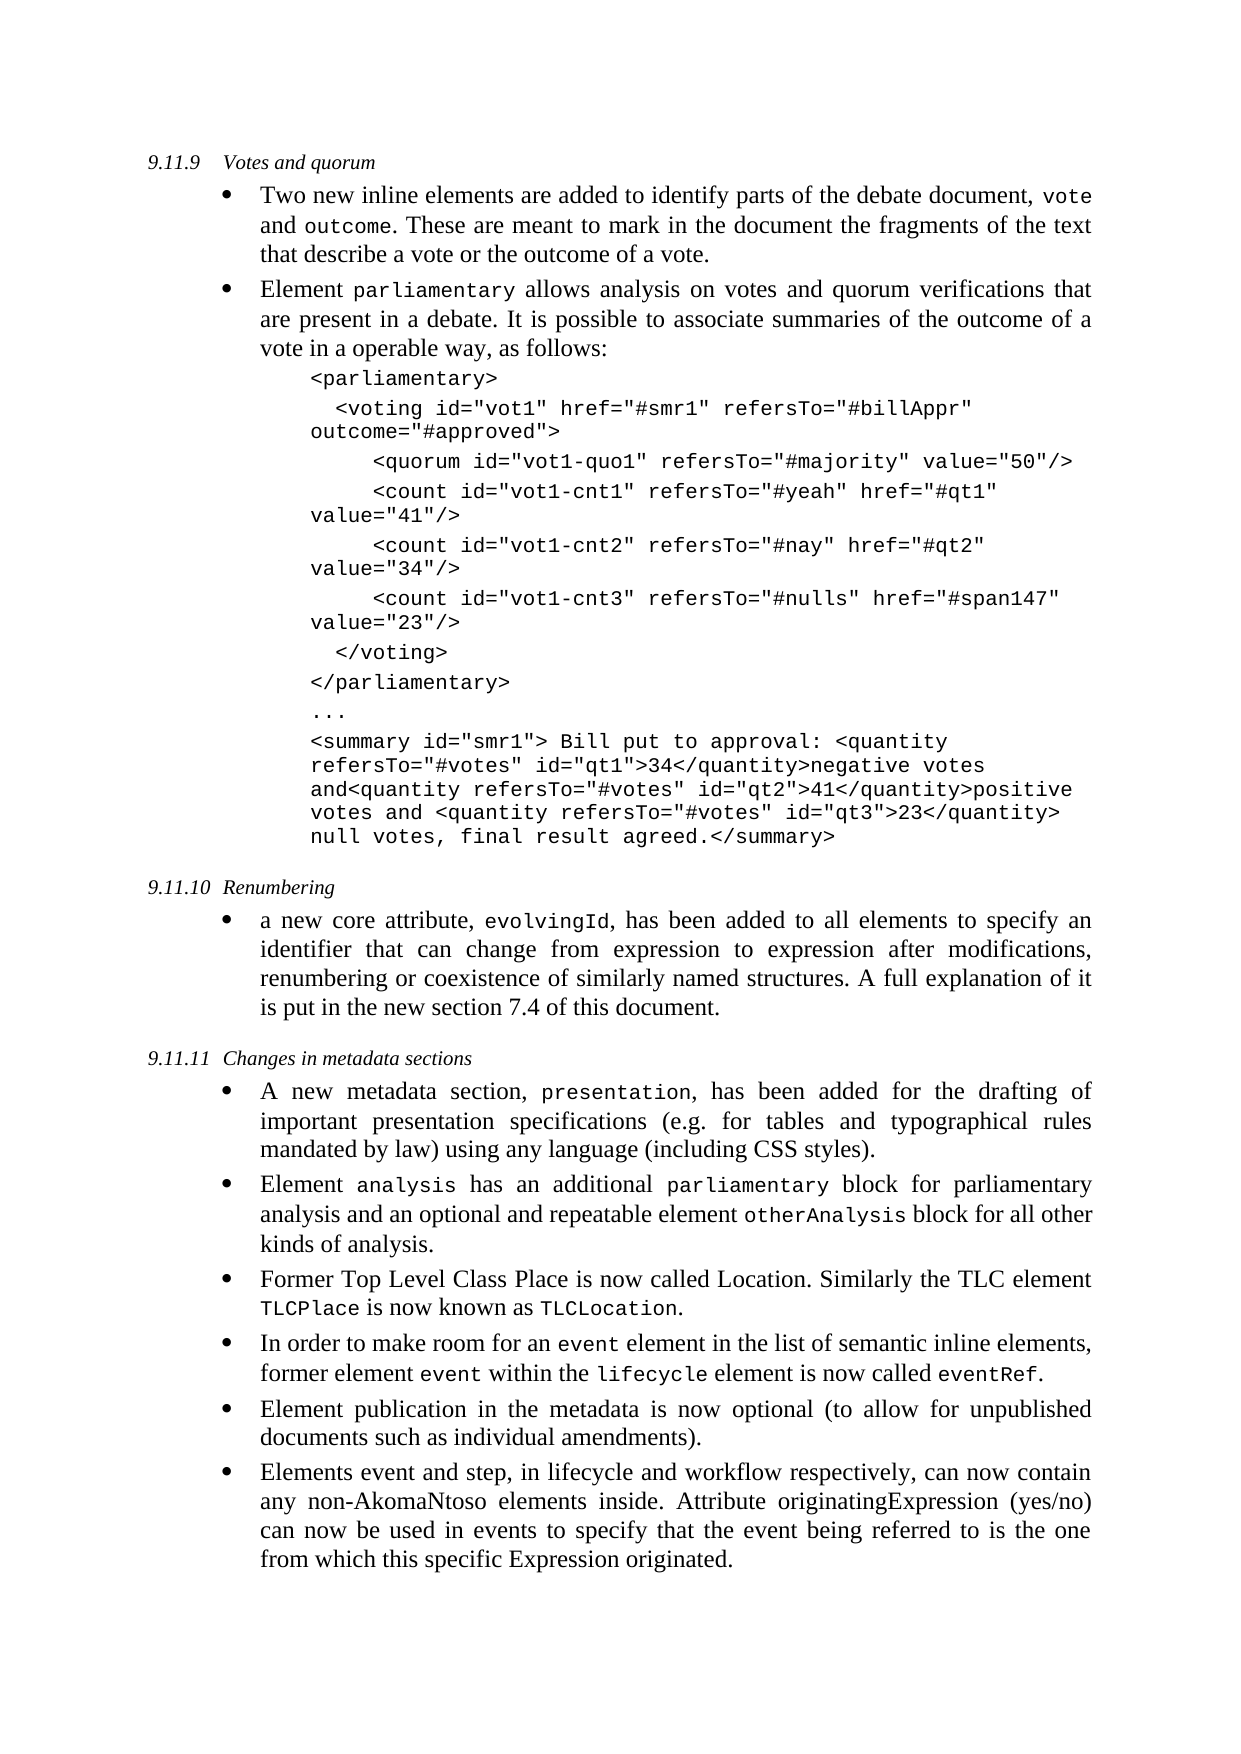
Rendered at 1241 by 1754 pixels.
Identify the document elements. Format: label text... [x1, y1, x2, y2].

subtitle Votes and quorum [148, 150, 1092, 174]
subtitle Changes in metadata sections [148, 1046, 1092, 1070]
list Two new inline elements are added to identify parts of the debate document, vote and outcome. These are meant to mark in the document the fragments of the text that describe a vote or the outcome of a vote. [222, 180, 1092, 268]
list Former Top Level Class Place is now called Location. Similarly the TLC element TLCPlace is now known as TLCLocation. [222, 1264, 1092, 1322]
list A new metadata section, presentation, has been added for the drafting of important presentation specifications (e.g. for tables and typographical rules mandated by law) using any language (including CSS styles). [222, 1076, 1092, 1163]
text ... [310, 702, 1092, 725]
text <summary id="smr1"> Bill put to approval: <quantity refersTo="#votes" id="qt1">34</quantity>negative votes and<quantity refersTo="#votes" id="qt2">41</quantity>positive votes and <quantity refersTo="#votes" id="qt3">23</quantity> null votes, final result agreed.</summary> [310, 731, 1092, 850]
text <count id="vot1-cnt2" refersTo="#nay" href="#qt2" value="34"/> [310, 535, 1092, 582]
subtitle Renumbering [148, 875, 1092, 899]
list Element analysis has an additional parliamentary block for parliamentary analysis and an optional and repeatable element otherAnalysis block for all other kinds of analysis. [222, 1169, 1092, 1257]
text <quorum id="vot1-quo1" refersTo="#majority" value="50"/> [310, 451, 1092, 475]
list Element parliamentary allows analysis on votes and quorum verifications that are present in a debate. It is possible to associate summaries of the outcome of a vote in a operable way, as follows: [222, 274, 1092, 362]
list Element publication in the metadata is now optional (to allow for unpublished documents such as individual amendments). [222, 1394, 1092, 1451]
text <parliamentary> [310, 368, 1092, 391]
list a new core attribute, evolvingId, has been added to all elements to specify an identifier that can change from expression to expression after modifications, renumbering or coexistence of similarly named structures. A full explanation of it is put in the new section 7.4 of this document. [222, 905, 1092, 1021]
list Elements event and step, in lifecycle and workflow respectively, can now contain any non-AkomaNtoso elements inside. Attribute originatingExpression (yes/no) can now be used in events to specify that the event being referred to is the one from which this specific Expression originated. [222, 1457, 1092, 1572]
list In order to make room for an event element in the list of semantic inline elements, former element event within the lifecycle element is now called eventRef. [222, 1328, 1092, 1387]
text </parliamentary> [310, 672, 1092, 695]
text </voting> [310, 642, 1092, 665]
text <voting id="vot1" href="#smr1" refersTo="#billAppr" outcome="#approved"> [310, 398, 1092, 445]
text <count id="vot1-cnt1" refersTo="#yeah" href="#qt1" value="41"/> [310, 481, 1092, 528]
text <count id="vot1-cnt3" refersTo="#nulls" href="#span147" value="23"/> [310, 588, 1092, 636]
